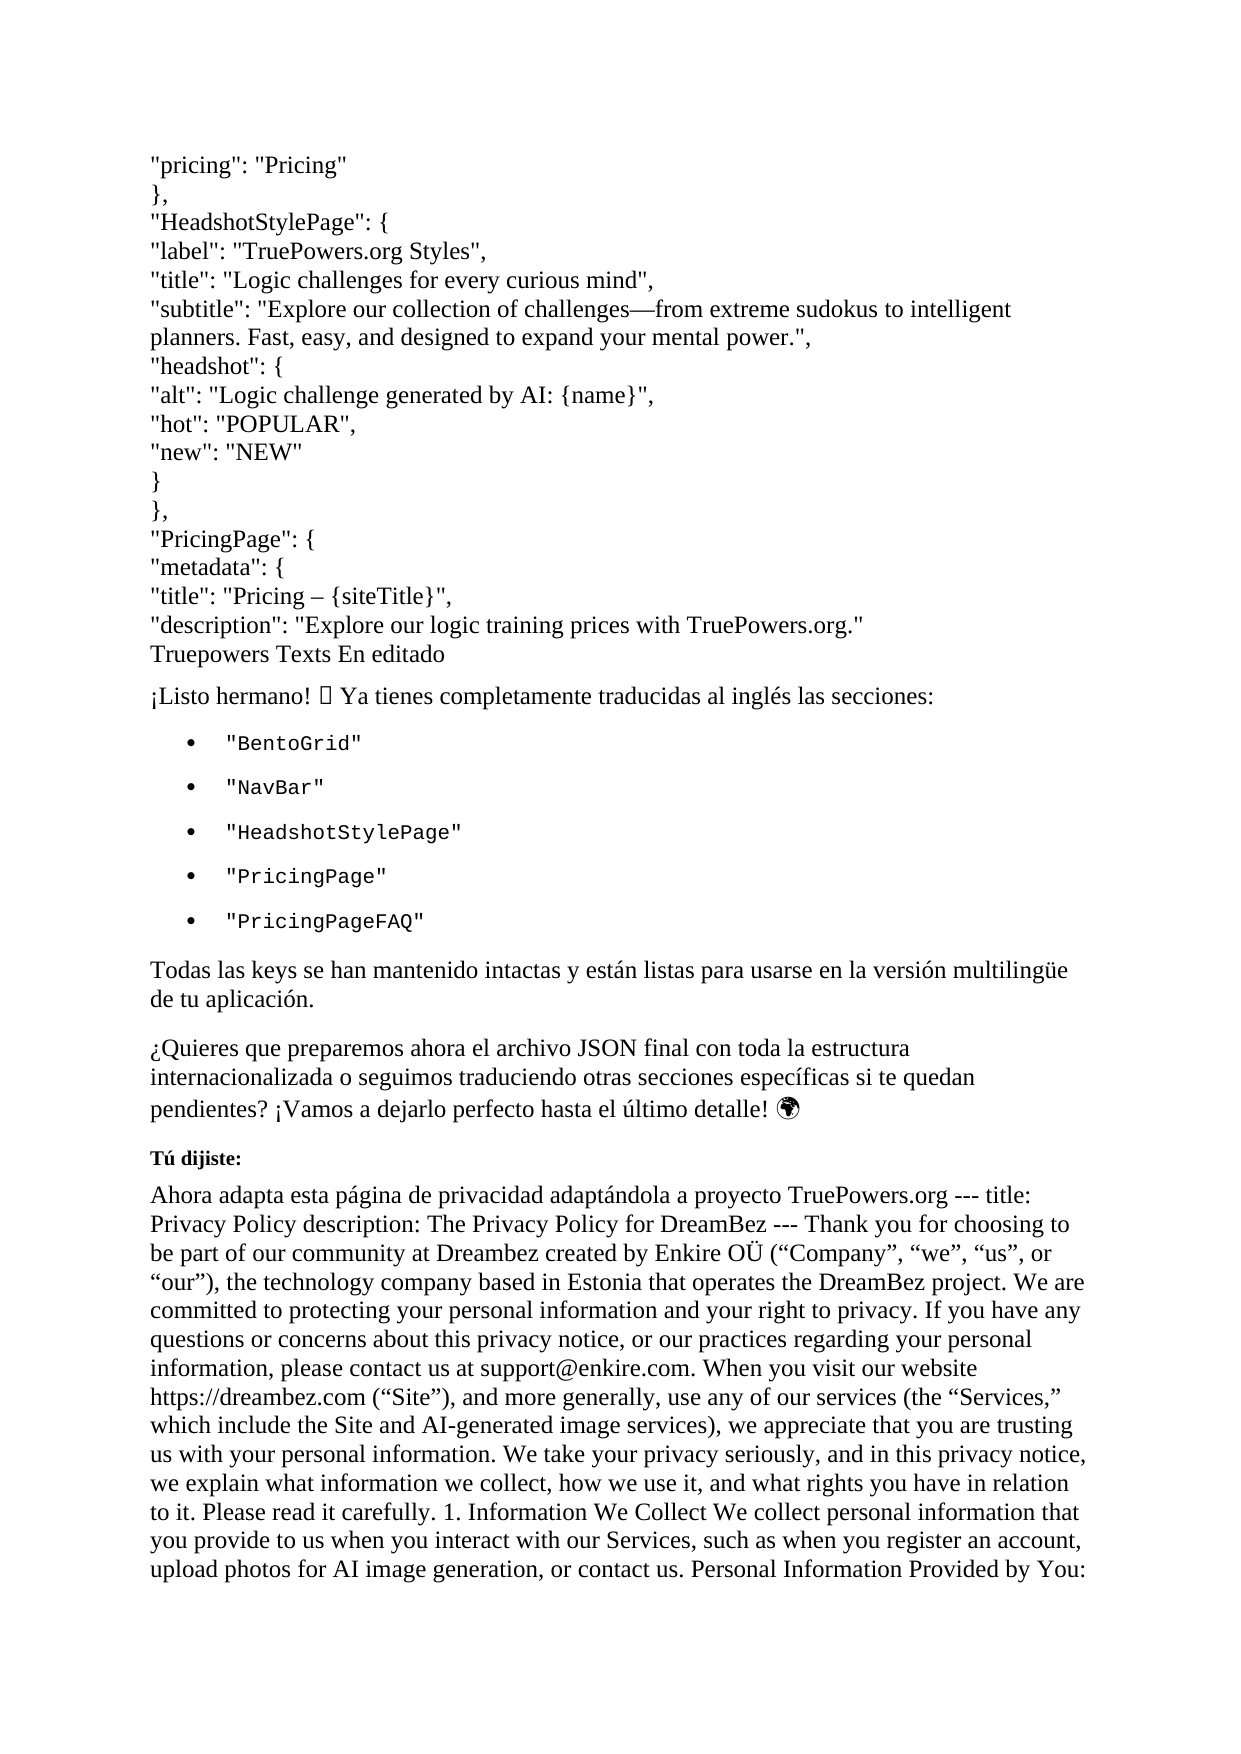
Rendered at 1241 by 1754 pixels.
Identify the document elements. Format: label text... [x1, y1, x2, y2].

text } [150, 466, 1090, 495]
text "subtitle": "Explore our collection of challenges—from extreme sudokus to intelligent planners. Fast, easy, and designed to expand your mental power.", [150, 294, 1090, 351]
text }, [150, 495, 1090, 524]
list "BentoGrid" [187, 733, 1090, 756]
text "title": "Logic challenges for every curious mind", [150, 265, 1090, 294]
list "HeadshotStylePage" [187, 822, 1090, 845]
text Truepowers Texts En editado [150, 639, 1090, 667]
text }, [150, 179, 1090, 207]
text "HeadshotStylePage": { [150, 207, 1090, 236]
text Ahora adapta esta página de privacidad adaptándola a proyecto TruePowers.org --- title: Privacy Policy description: The Privacy Policy for DreamBez --- Thank you for choosing to be part of our community at Dreambez created by Enkire OÜ (“Company”, “we”, “us”, or “our”), the technology company based in Estonia that operates the DreamBez project. We are committed to protecting your personal information and your right to privacy. If you have any questions or concerns about this privacy notice, or our practices regarding your personal information, please contact us at support@enkire.com. When you visit our website https://dreambez.com (“Site”), and more generally, use any of our services (the “Services,” which include the Site and AI-generated image services), we appreciate that you are trusting us with your personal information. We take your privacy seriously, and in this privacy notice, we explain what information we collect, how we use it, and what rights you have in relation to it. Please read it carefully. 1. Information We Collect We collect personal information that you provide to us when you interact with our Services, such as when you register an account, upload photos for AI image generation, or contact us. Personal Information Provided by You: [150, 1180, 1090, 1583]
text "label": "TruePowers.org Styles", [150, 236, 1090, 265]
text ¿Quieres que preparemos ahora el archivo JSON final con toda la estructura internacionalizada o seguimos traduciendo otras secciones específicas si te quedan pendientes? ¡Vamos a dejarlo perfecto hasta el último detalle! 🌍🔥 [150, 1033, 1090, 1125]
text "headshot": { [150, 351, 1090, 380]
text "title": "Pricing – {siteTitle}", [150, 581, 1090, 610]
text "pricing": "Pricing" [150, 150, 1090, 179]
list "PricingPage" [187, 866, 1090, 890]
text "alt": "Logic challenge generated by AI: {name}", [150, 380, 1090, 409]
text "hot": "POPULAR", [150, 409, 1090, 437]
text "new": "NEW" [150, 437, 1090, 466]
text ¡Listo hermano! 🎯 Ya tienes completamente traducidas al inglés las secciones: [150, 678, 1090, 712]
text Todas las keys se han mantenido intactas y están listas para usarse en la versión multilingüe de tu aplicación. [150, 955, 1090, 1013]
text "metadata": { [150, 552, 1090, 581]
subtitle Tú dijiste: [150, 1146, 1090, 1170]
text "description": "Explore our logic training prices with TruePowers.org." [150, 610, 1090, 639]
text "PricingPage": { [150, 524, 1090, 552]
list "NavBar" [187, 777, 1090, 801]
list "PricingPageFAQ" [187, 911, 1090, 934]
